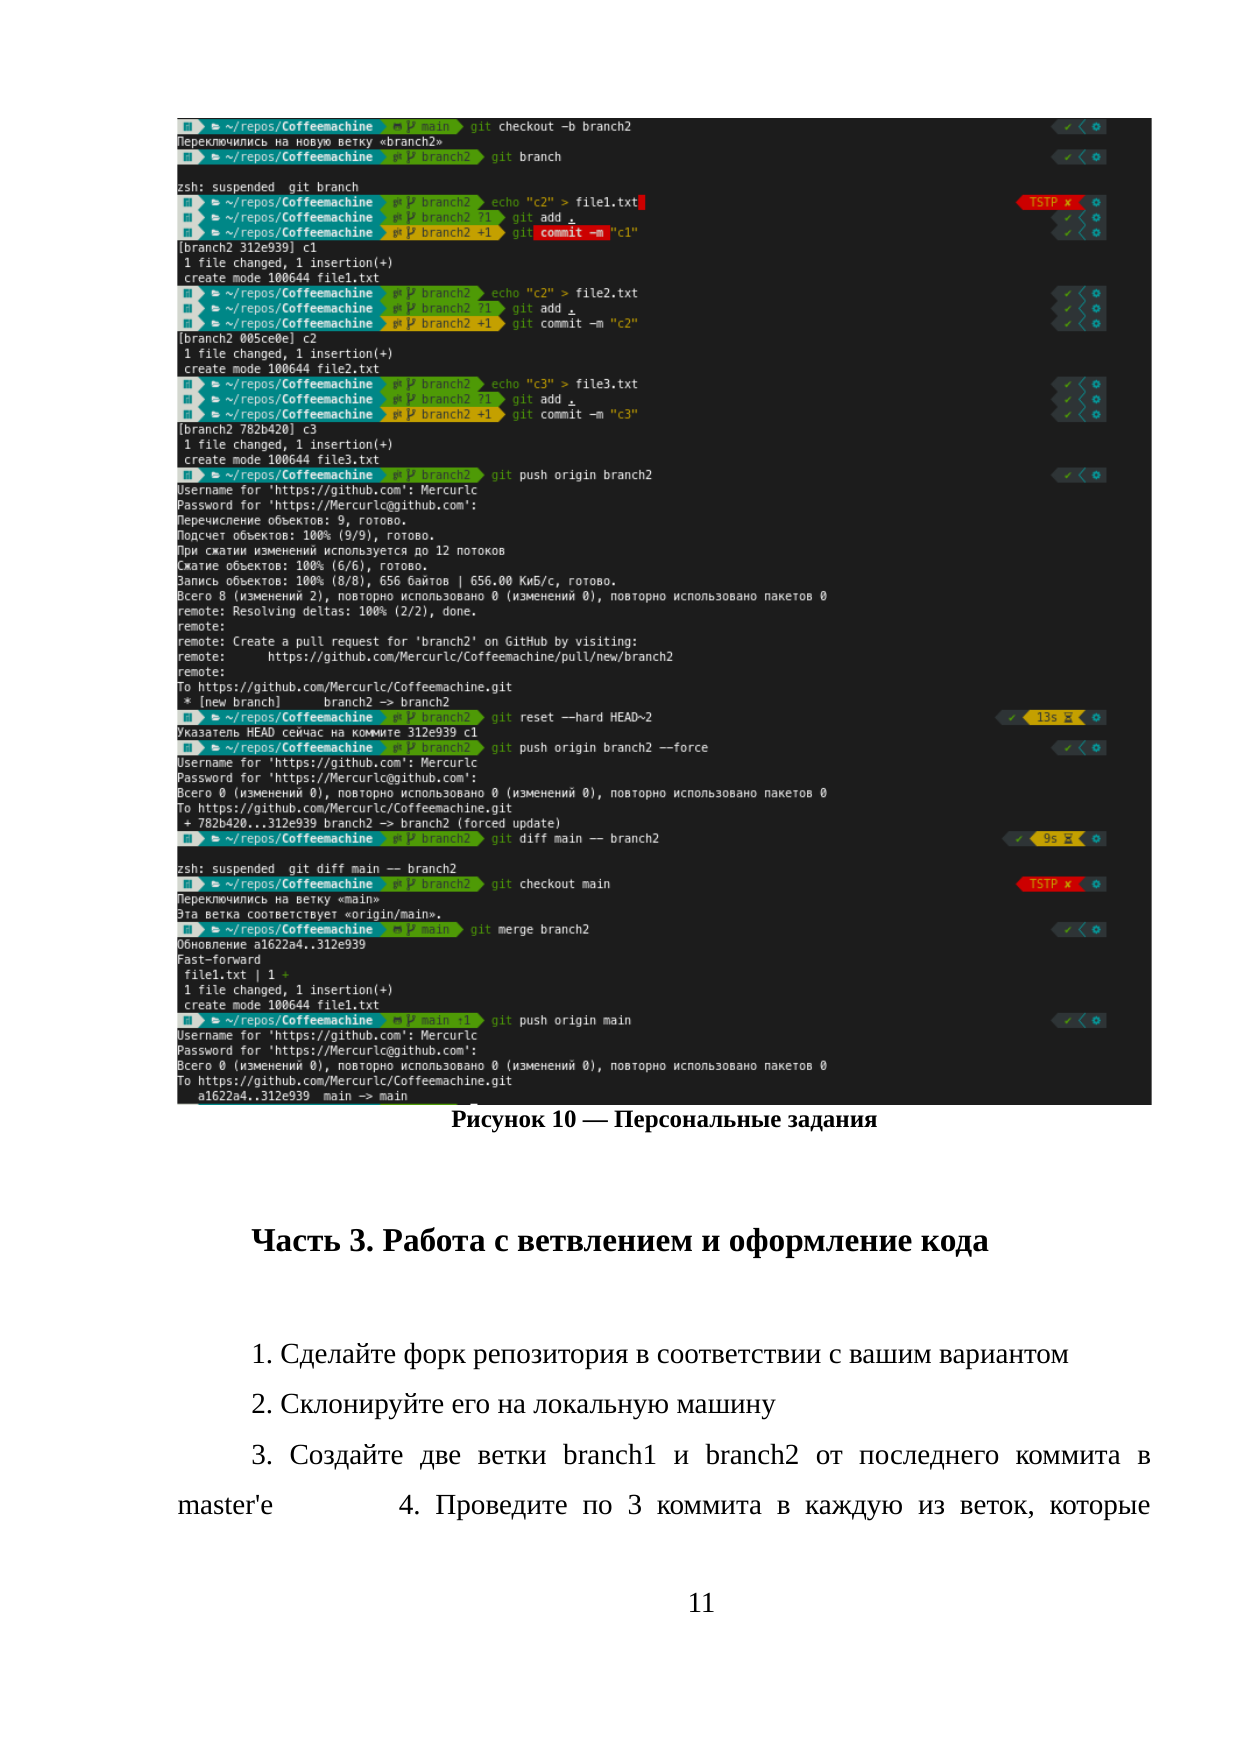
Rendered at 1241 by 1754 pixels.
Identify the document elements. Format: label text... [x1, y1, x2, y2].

text 3. Создайте две ветки branch1 и branch2 от последнего коммита в master'е 4. Проведите по 3 коммита в каждую из веток, которые [177, 1437, 1152, 1521]
text 2. Склонируйте его на локальную машину [177, 1387, 1152, 1420]
text 1. Сделайте форк репозитория в соответствии с вашим вариантом [177, 1336, 1152, 1370]
text Рисунок 10 — Персональные задания [177, 1105, 1152, 1133]
picture [177, 118, 1152, 1105]
subtitle Часть 3. Работа с ветвлением и оформление кода [251, 1220, 1152, 1259]
